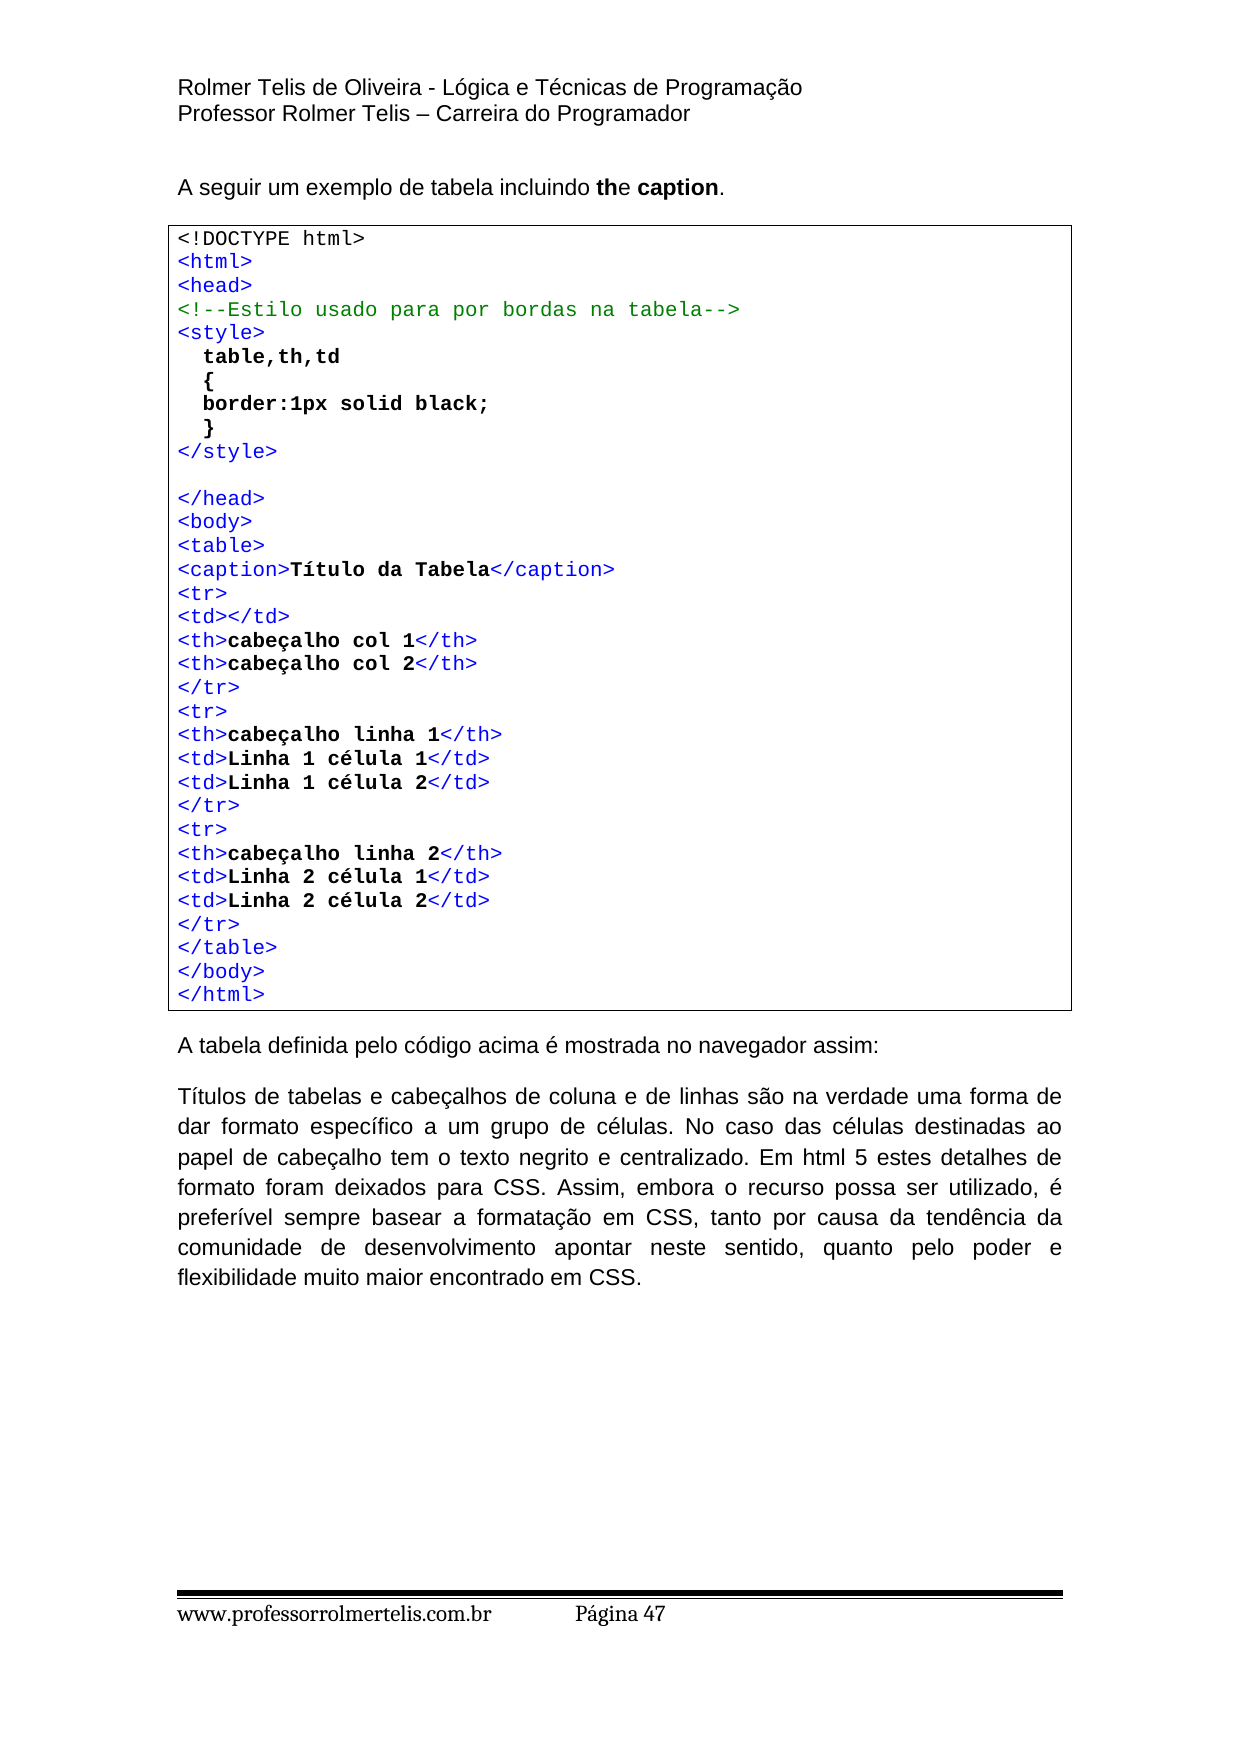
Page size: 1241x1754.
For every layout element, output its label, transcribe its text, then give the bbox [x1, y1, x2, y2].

text </tr> [177, 913, 1063, 937]
text <!--Estilo usado para por bordas na tabela--> [177, 299, 1063, 322]
text <!DOCTYPE html> [169, 226, 1071, 251]
text <th>cabeçalho col 1</th> [177, 630, 1063, 653]
text </style> [177, 441, 1063, 464]
text } [177, 417, 1063, 441]
text <td>Linha 1 célula 2</td> [177, 772, 1063, 795]
text table,th,td [177, 346, 1063, 370]
text </head> [177, 488, 1063, 512]
text </tr> [177, 795, 1063, 819]
text border:1px solid black; [177, 393, 1063, 417]
text { [177, 370, 1063, 393]
text <td>Linha 2 célula 1</td> [177, 866, 1063, 890]
text <tr> [177, 582, 1063, 606]
text <tr> [177, 819, 1063, 843]
text <tr> [177, 701, 1063, 724]
text </body> [177, 961, 1063, 981]
text <caption>Título da Tabela</caption> [177, 559, 1063, 582]
text <th>cabeçalho linha 1</th> [177, 724, 1063, 748]
text A tabela definida pelo código acima é mostrada no navegador assim: [177, 1032, 1063, 1058]
text Títulos de tabelas e cabeçalhos de coluna e de linhas são na verdade uma forma de dar formato específico a um grupo de células. No caso das células destinadas ao papel de cabeçalho tem o texto negrito e centralizado. Em html 5 estes detalhes de formato foram deixados para CSS. Assim, embora o recurso possa ser utilizado, é preferível sempre basear a formatação em CSS, tanto por causa da tendência da comunidade de desenvolvimento apontar neste sentido, quanto pelo poder e flexibilidade muito maior encontrado em CSS. [177, 1083, 1063, 1291]
text <body> [177, 512, 1063, 535]
text </tr> [177, 677, 1063, 701]
text <head> [177, 275, 1063, 299]
text <table> [177, 535, 1063, 559]
text </html> [169, 981, 1071, 1010]
text <th>cabeçalho linha 2</th> [177, 843, 1063, 866]
text A seguir um exemplo de tabela incluindo the caption. [177, 174, 1063, 200]
text <th>cabeçalho col 2</th> [177, 653, 1063, 677]
text <style> [177, 322, 1063, 346]
text <td>Linha 2 célula 2</td> [177, 890, 1063, 913]
text </table> [177, 937, 1063, 961]
text <td></td> [177, 606, 1063, 630]
text <html> [177, 251, 1063, 275]
text <td>Linha 1 célula 1</td> [177, 748, 1063, 772]
